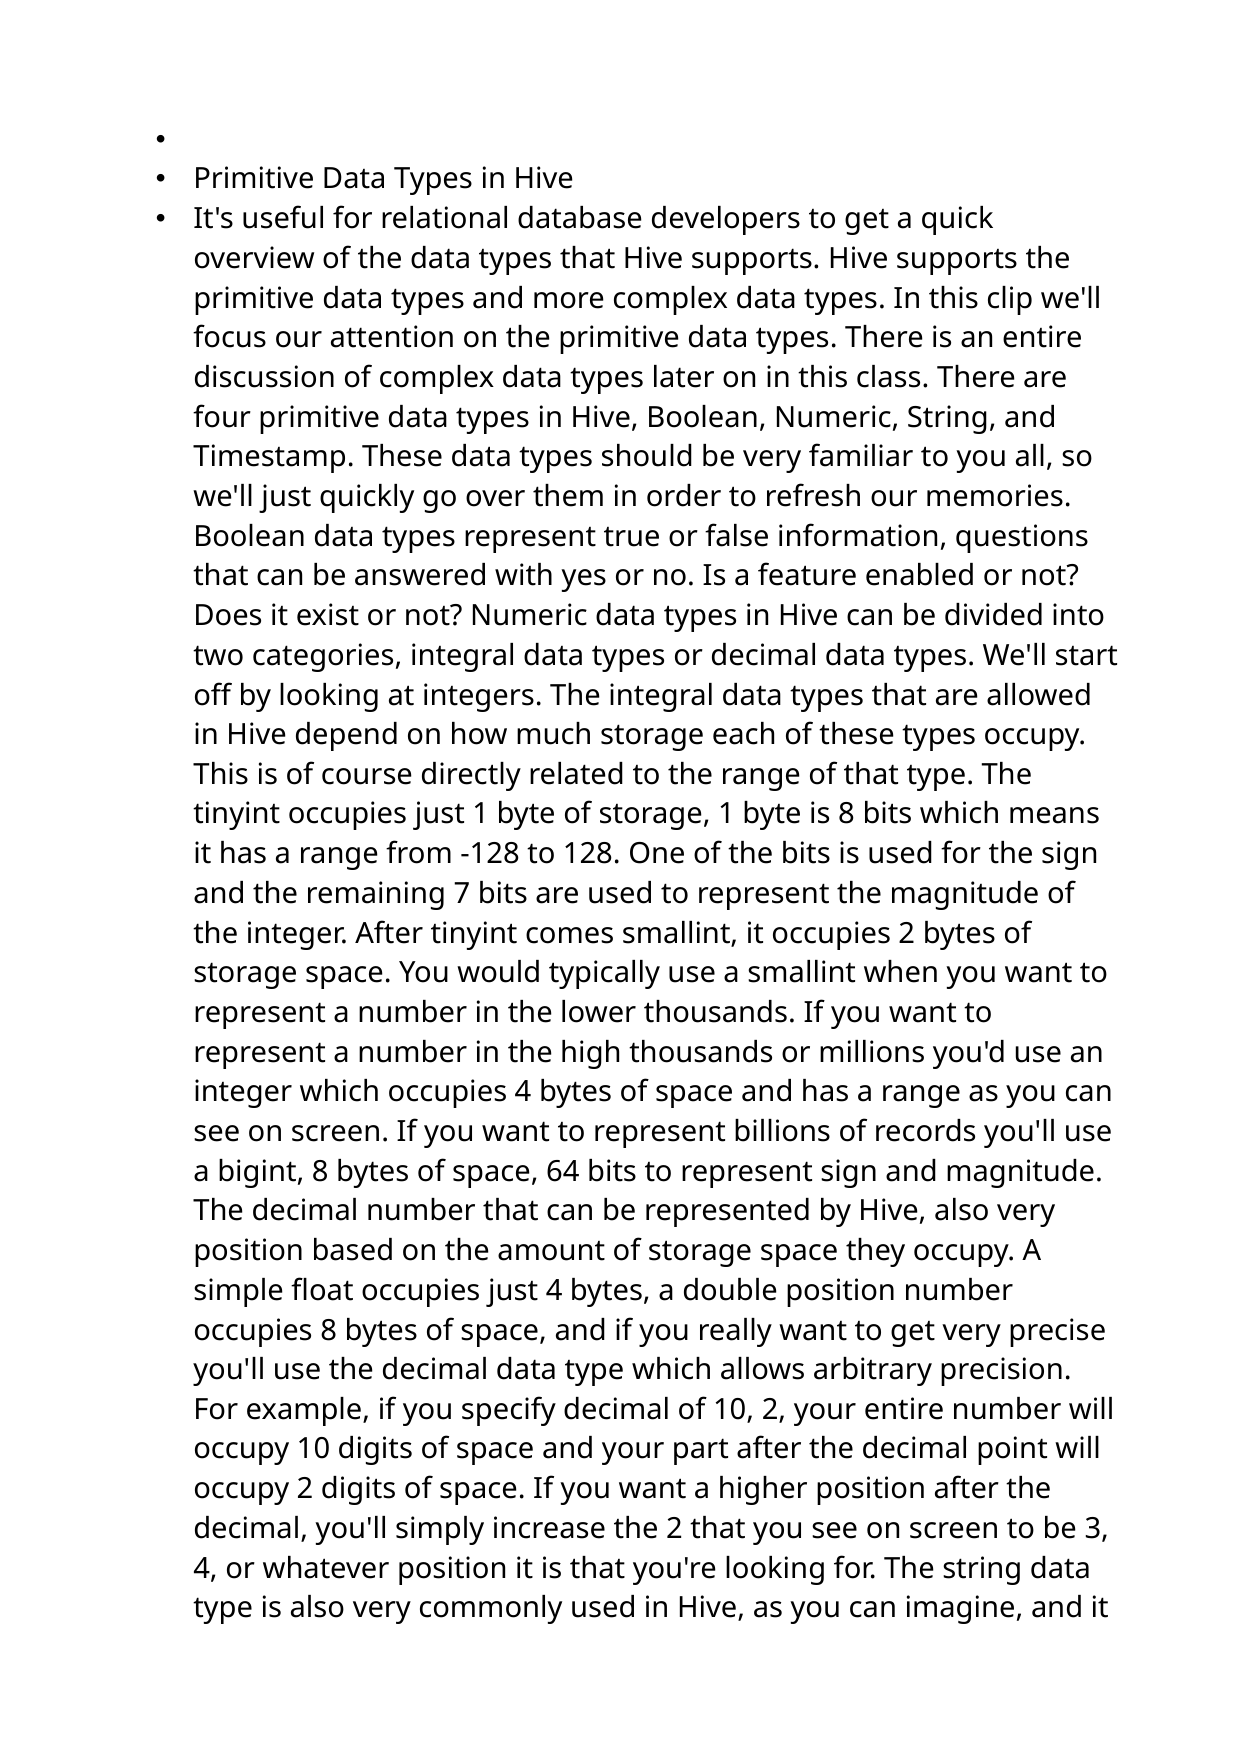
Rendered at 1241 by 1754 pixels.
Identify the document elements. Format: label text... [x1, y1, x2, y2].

list It's useful for relational database developers to get a quick overview of the data types that Hive supports. Hive supports the primitive data types and more complex data types. In this clip we'll focus our attention on the primitive data types. There is an entire discussion of complex data types later on in this class. There are four primitive data types in Hive, Boolean, Numeric, String, and Timestamp. These data types should be very familiar to you all, so we'll just quickly go over them in order to refresh our memories. Boolean data types represent true or false information, questions that can be answered with yes or no. Is a feature enabled or not? Does it exist or not? Numeric data types in Hive can be divided into two categories, integral data types or decimal data types. We'll start off by looking at integers. The integral data types that are allowed in Hive depend on how much storage each of these types occupy. This is of course directly related to the range of that type. The tinyint occupies just 1 byte of storage, 1 byte is 8 bits which means it has a range from -128 to 128. One of the bits is used for the sign and the remaining 7 bits are used to represent the magnitude of the integer. After tinyint comes smallint, it occupies 2 bytes of storage space. You would typically use a smallint when you want to represent a number in the lower thousands. If you want to represent a number in the high thousands or millions you'd use an integer which occupies 4 bytes of space and has a range as you can see on screen. If you want to represent billions of records you'll use a bigint, 8 bytes of space, 64 bits to represent sign and magnitude. The decimal number that can be represented by Hive, also very position based on the amount of storage space they occupy. A simple float occupies just 4 bytes, a double position number occupies 8 bytes of space, and if you really want to get very precise you'll use the decimal data type which allows arbitrary precision. For example, if you specify decimal of 10, 2, your entire number will occupy 10 digits of space and your part after the decimal point will occupy 2 digits of space. If you want a higher position after the decimal, you'll simply increase the 2 that you see on screen to be 3, 4, or whatever position it is that you're looking for. The string data type is also very commonly used in Hive, as you can imagine, and it [156, 197, 1122, 1626]
list Primitive Data Types in Hive [156, 158, 1122, 197]
